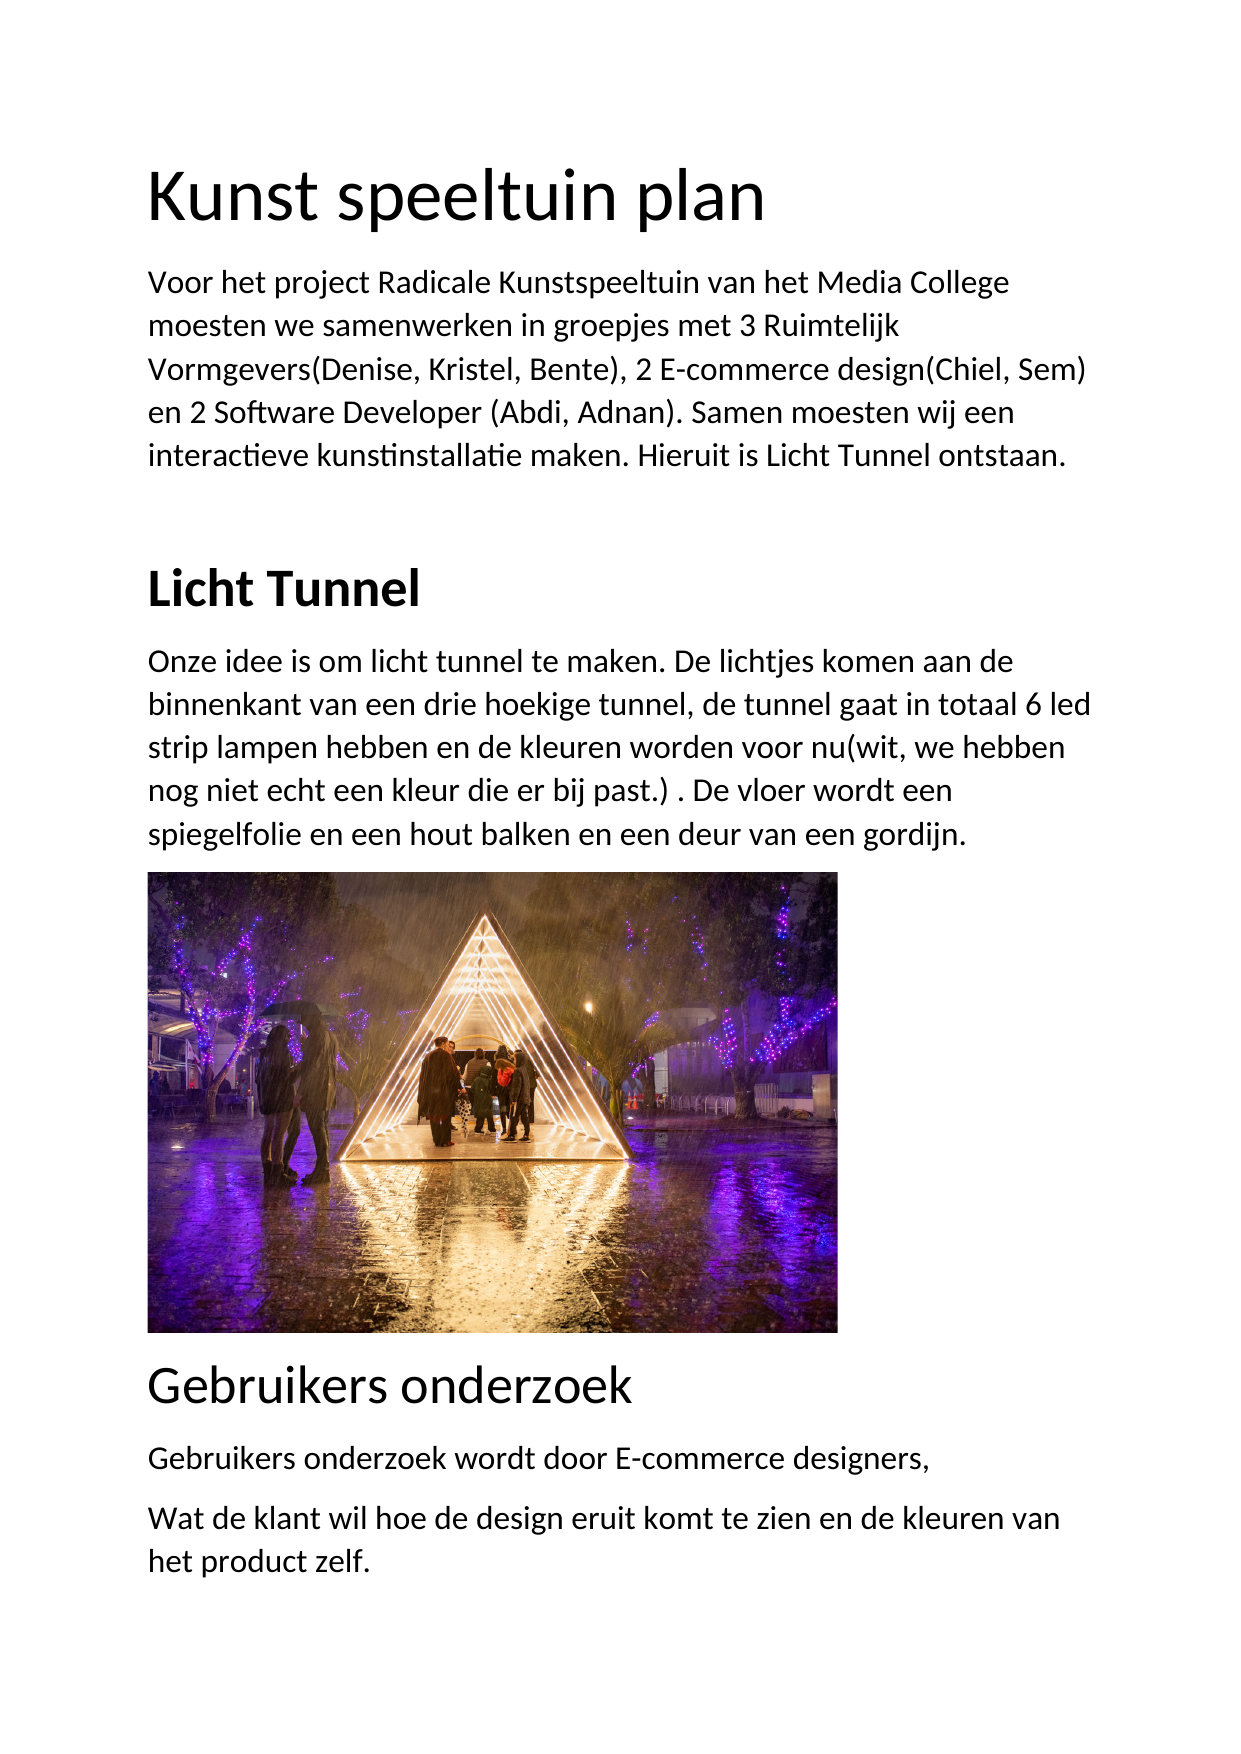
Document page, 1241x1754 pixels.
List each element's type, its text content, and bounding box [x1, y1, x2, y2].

text Gebruikers onderzoek [148, 1351, 1093, 1417]
text Wat de klant wil hoe de design eruit komt te zien en de kleuren van het product zelf. [148, 1497, 1093, 1581]
text Licht Tunnel [148, 553, 1093, 619]
text Onze idee is om licht tunnel te maken. De lichtjes komen aan de binnenkant van een drie hoekige tunnel, de tunnel gaat in totaal 6 led strip lampen hebben en de kleuren worden voor nu(wit, we hebben nog niet echt een kleur die er bij past.) . De vloer wordt een spiegelfolie en een hout balken en een deur van een gordijn. [148, 640, 1093, 853]
text Voor het project Radicale Kunstspeeltuin van het Media College moesten we samenwerken in groepjes met 3 Ruimtelijk Vormgevers(Denise, Kristel, Bente), 2 E-commerce design(Chiel, Sem) en 2 Software Developer (Abdi, Adnan). Samen moesten wij een interactieve kunstinstallatie maken. Hieruit is Licht Tunnel ontstaan. [148, 261, 1093, 474]
text Gebruikers onderzoek wordt door E-commerce designers, [148, 1437, 1093, 1478]
text Kunst speeltuin plan [148, 148, 1093, 239]
